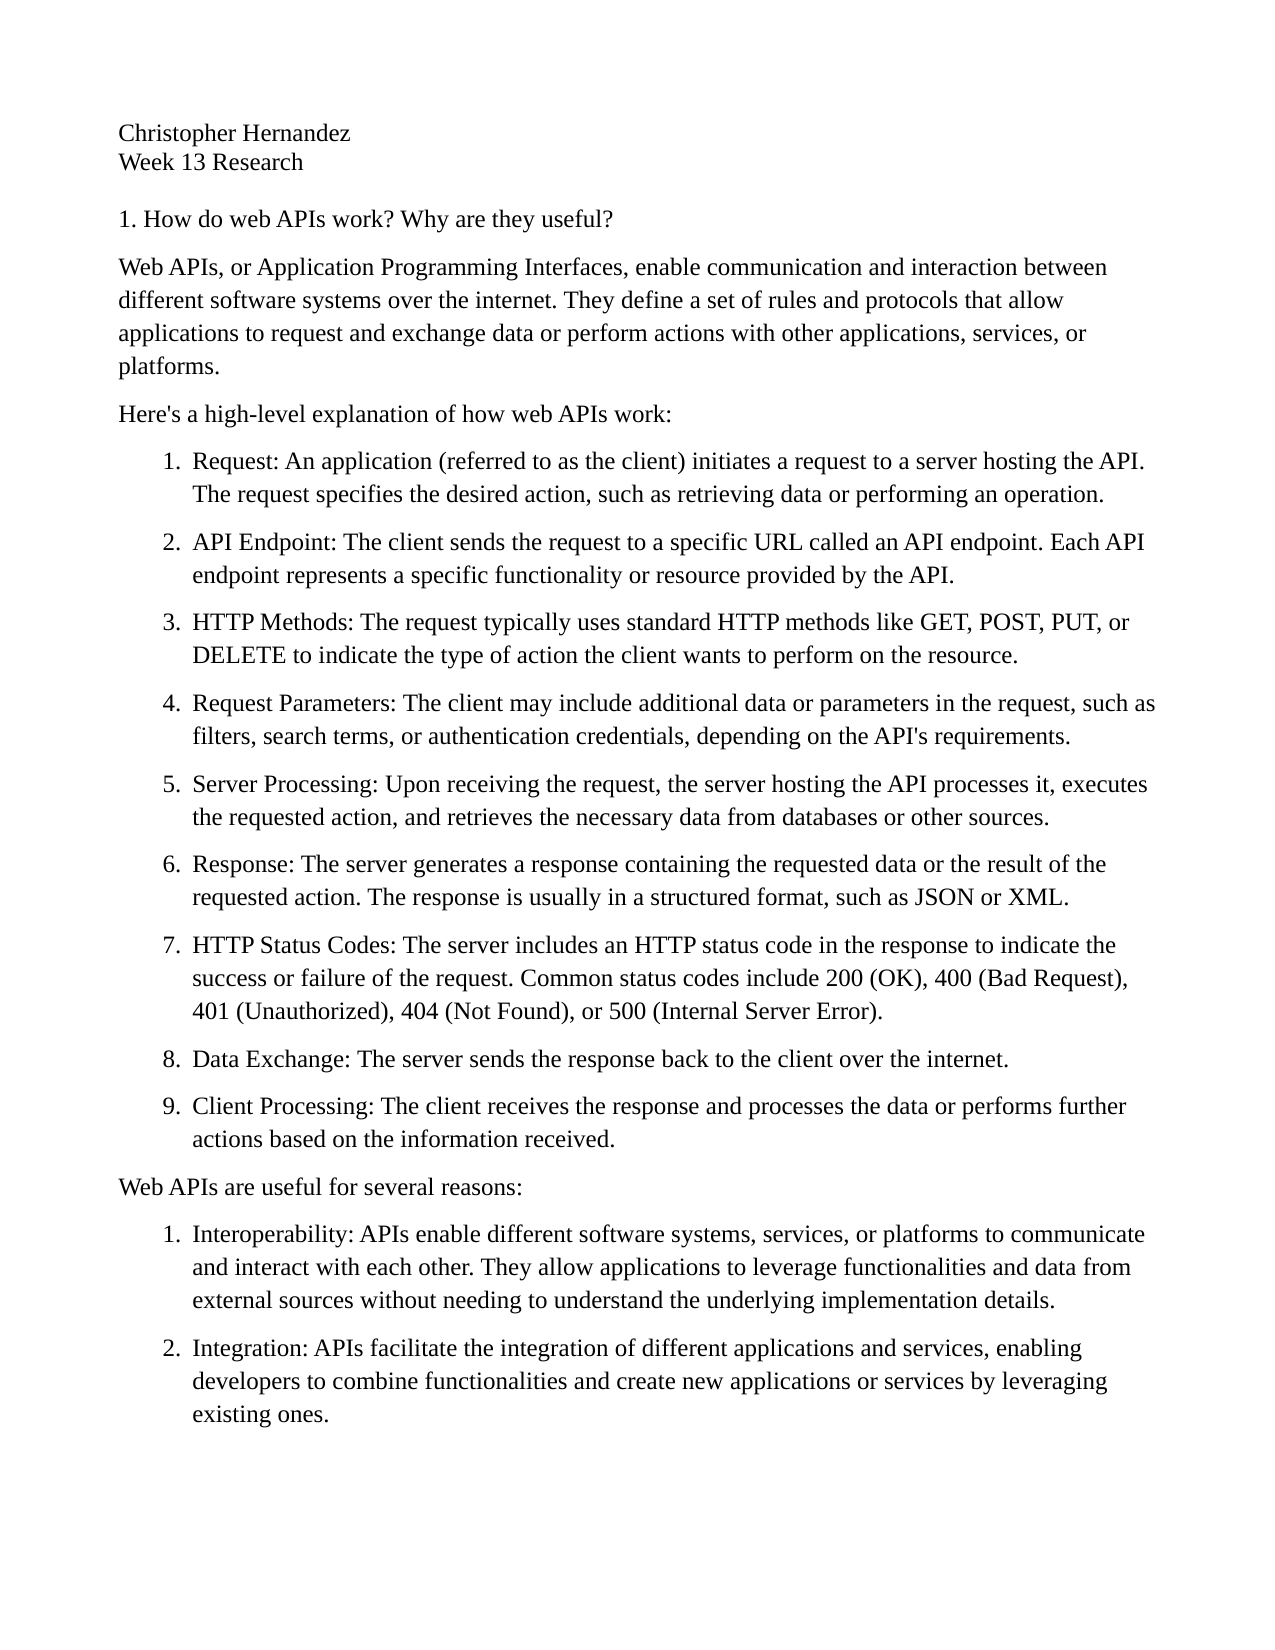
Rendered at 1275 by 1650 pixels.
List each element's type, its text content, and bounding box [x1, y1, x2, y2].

list HTTP Methods: The request typically uses standard HTTP methods like GET, POST, PUT, or DELETE to indicate the type of action the client wants to perform on the resource. [162, 607, 1157, 669]
text Christopher Hernandez [118, 118, 1157, 147]
list Server Processing: Upon receiving the request, the server hosting the API processes it, executes the requested action, and retrieves the necessary data from databases or other sources. [162, 769, 1157, 831]
list HTTP Status Codes: The server includes an HTTP status code in the response to indicate the success or failure of the request. Common status codes include 200 (OK), 400 (Bad Request), 401 (Unauthorized), 404 (Not Found), or 500 (Internal Server Error). [162, 930, 1157, 1025]
text 1. How do web APIs work? Why are they useful? [118, 204, 1157, 233]
list API Endpoint: The client sends the request to a specific URL called an API endpoint. Each API endpoint represents a specific functionality or resource provided by the API. [162, 527, 1157, 589]
list Client Processing: The client receives the response and processes the data or performs further actions based on the information received. [162, 1091, 1157, 1153]
list Interoperability: APIs enable different software systems, services, or platforms to communicate and interact with each other. They allow applications to leverage functionalities and data from external sources without needing to understand the underlying implementation details. [162, 1219, 1157, 1314]
text Here's a high-level explanation of how web APIs work: [118, 399, 1157, 427]
list Data Exchange: The server sends the response back to the client over the internet. [162, 1044, 1157, 1072]
list Response: The server generates a response containing the requested data or the result of the requested action. The response is usually in a structured format, such as JSON or XML. [162, 849, 1157, 911]
list Integration: APIs facilitate the integration of different applications and services, enabling developers to combine functionalities and create new applications or services by leveraging existing ones. [162, 1333, 1157, 1428]
text Web APIs are useful for several reasons: [118, 1172, 1157, 1201]
list Request: An application (referred to as the client) initiates a request to a server hosting the API. The request specifies the desired action, such as retrieving data or performing an operation. [162, 446, 1157, 508]
text Week 13 Research [118, 147, 1157, 176]
list Request Parameters: The client may include additional data or parameters in the request, such as filters, search terms, or authentication credentials, depending on the API's requirements. [162, 688, 1157, 750]
text Web APIs, or Application Programming Interfaces, enable communication and interaction between different software systems over the internet. They define a set of rules and protocols that allow applications to request and exchange data or perform actions with other applications, services, or platforms. [118, 252, 1157, 380]
